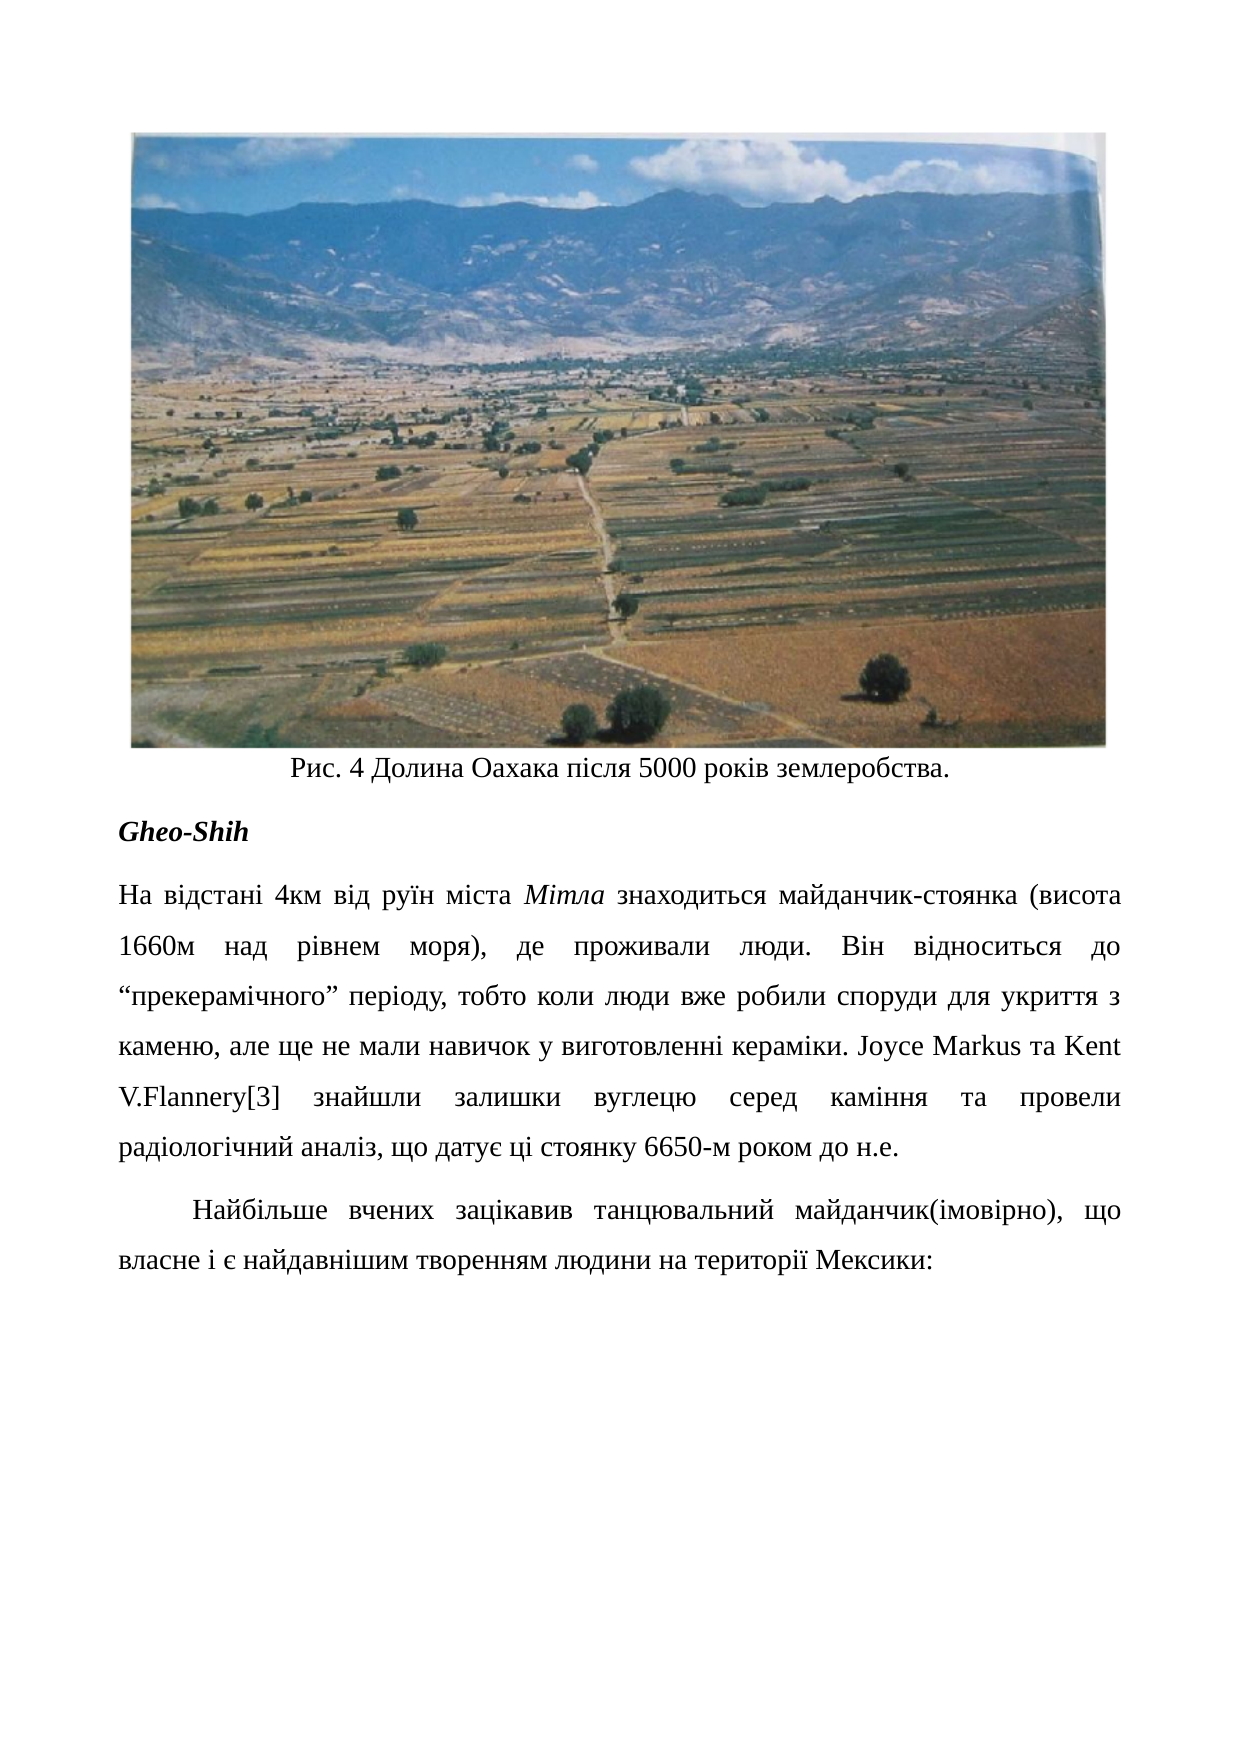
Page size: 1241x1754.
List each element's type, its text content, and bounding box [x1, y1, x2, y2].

subtitle Gheo-Shih [118, 814, 1122, 848]
picture [123, 123, 1117, 751]
table_header Рис. 4 Долина Оахака після 5000 років землеробства. [118, 118, 1122, 789]
text Найбільше вчених зацікавив танцювальний майданчик(імовірно), що власне і є найдавнішим творенням людини на території Мексики: [118, 1192, 1122, 1276]
text На відстані 4км від руїн міста Мітла знаходиться майданчик-стоянка (висота 1660м над рівнем моря), де проживали люди. Він відноситься до “прекерамічного” періоду, тобто коли люди вже робили споруди для укриття з каменю, але ще не мали навичок у виготовленні кераміки. Joyce Markus та Kent V.Flannery[3] знайшли залишки вуглецю серед каміння та провели радіологічний аналіз, що датує ці стоянку 6650-м роком до н.е. [118, 877, 1122, 1162]
